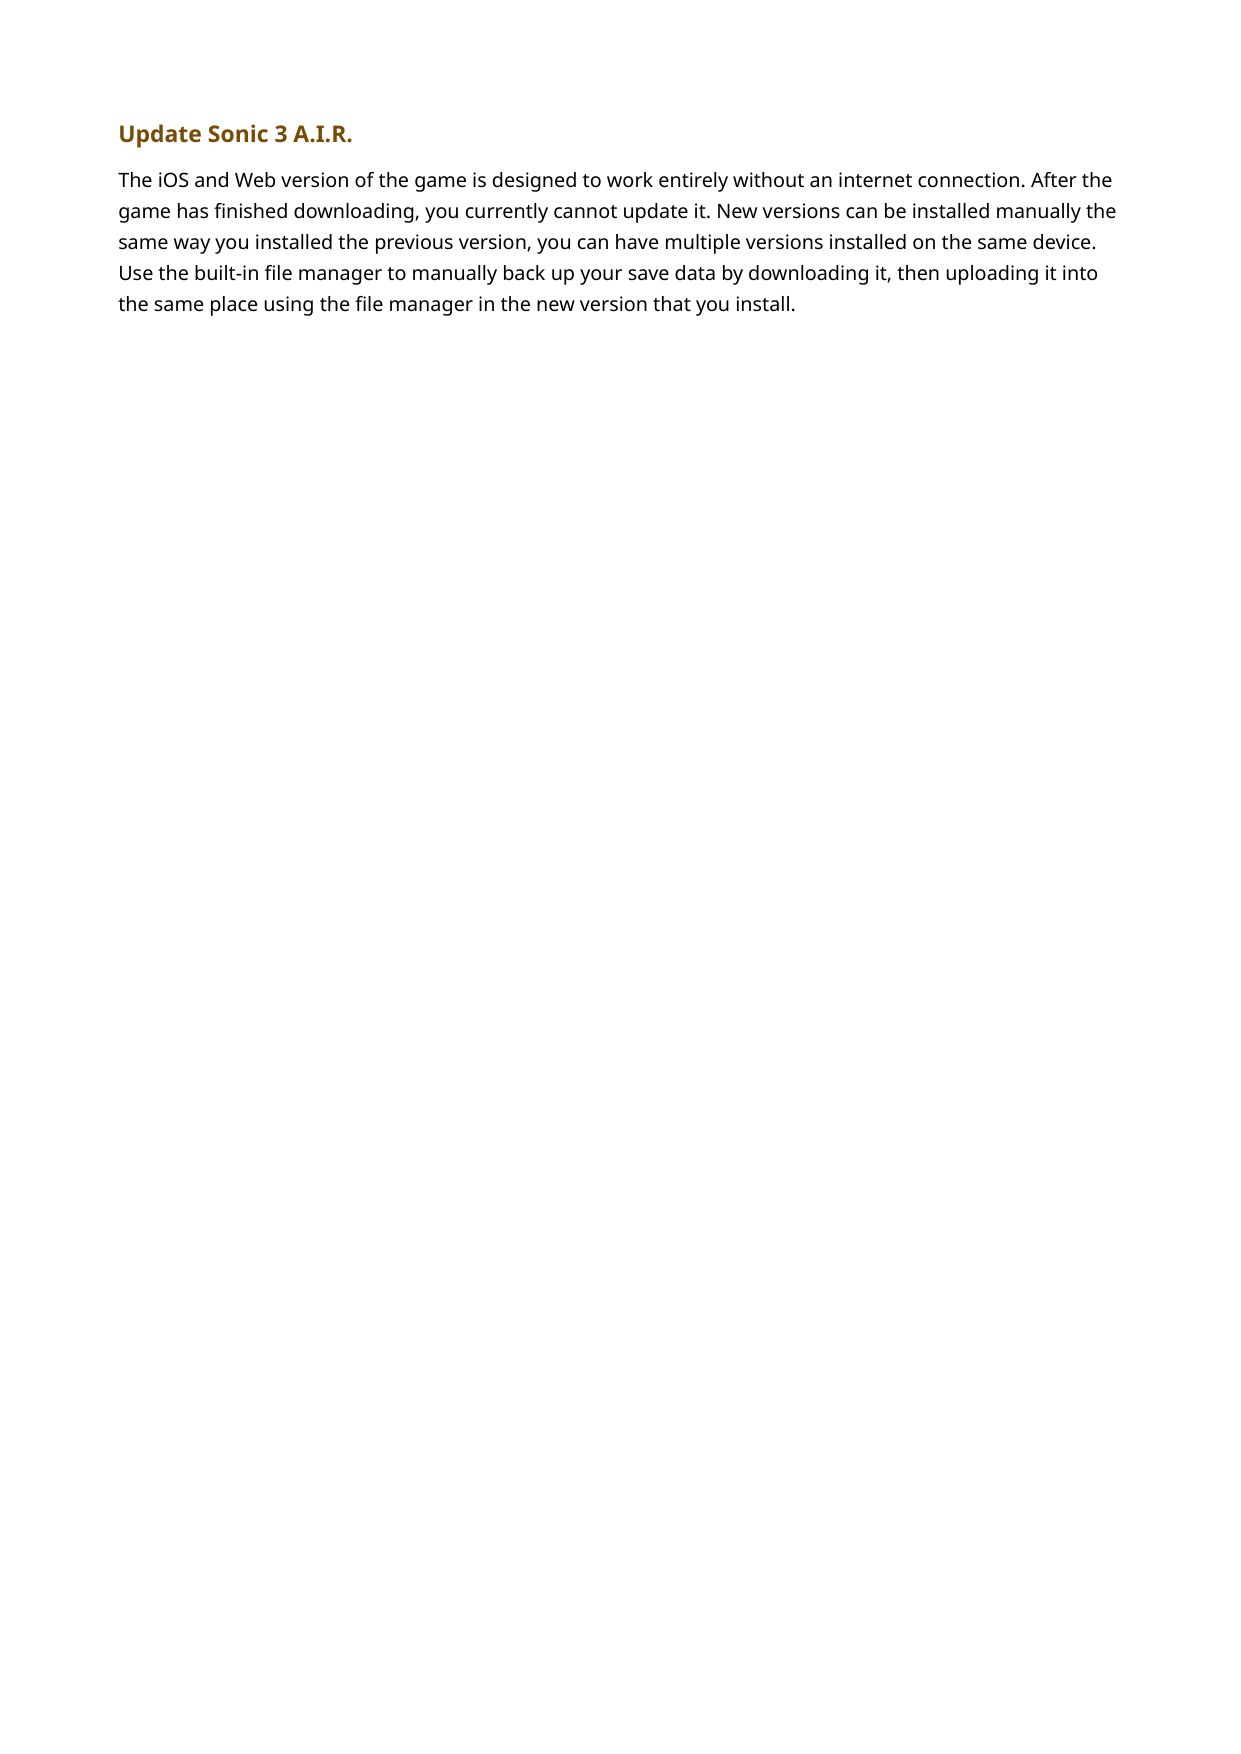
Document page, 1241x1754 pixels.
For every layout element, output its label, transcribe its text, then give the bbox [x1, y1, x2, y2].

text The iOS and Web version of the game is designed to work entirely without an internet connection. After the game has finished downloading, you currently cannot update it. New versions can be installed manually the same way you installed the previous version, you can have multiple versions installed on the same device. Use the built-in file manager to manually back up your save data by downloading it, then uploading it into the same place using the file manager in the new version that you install. [118, 167, 1122, 317]
subtitle Update Sonic 3 A.I.R. [118, 118, 1122, 149]
